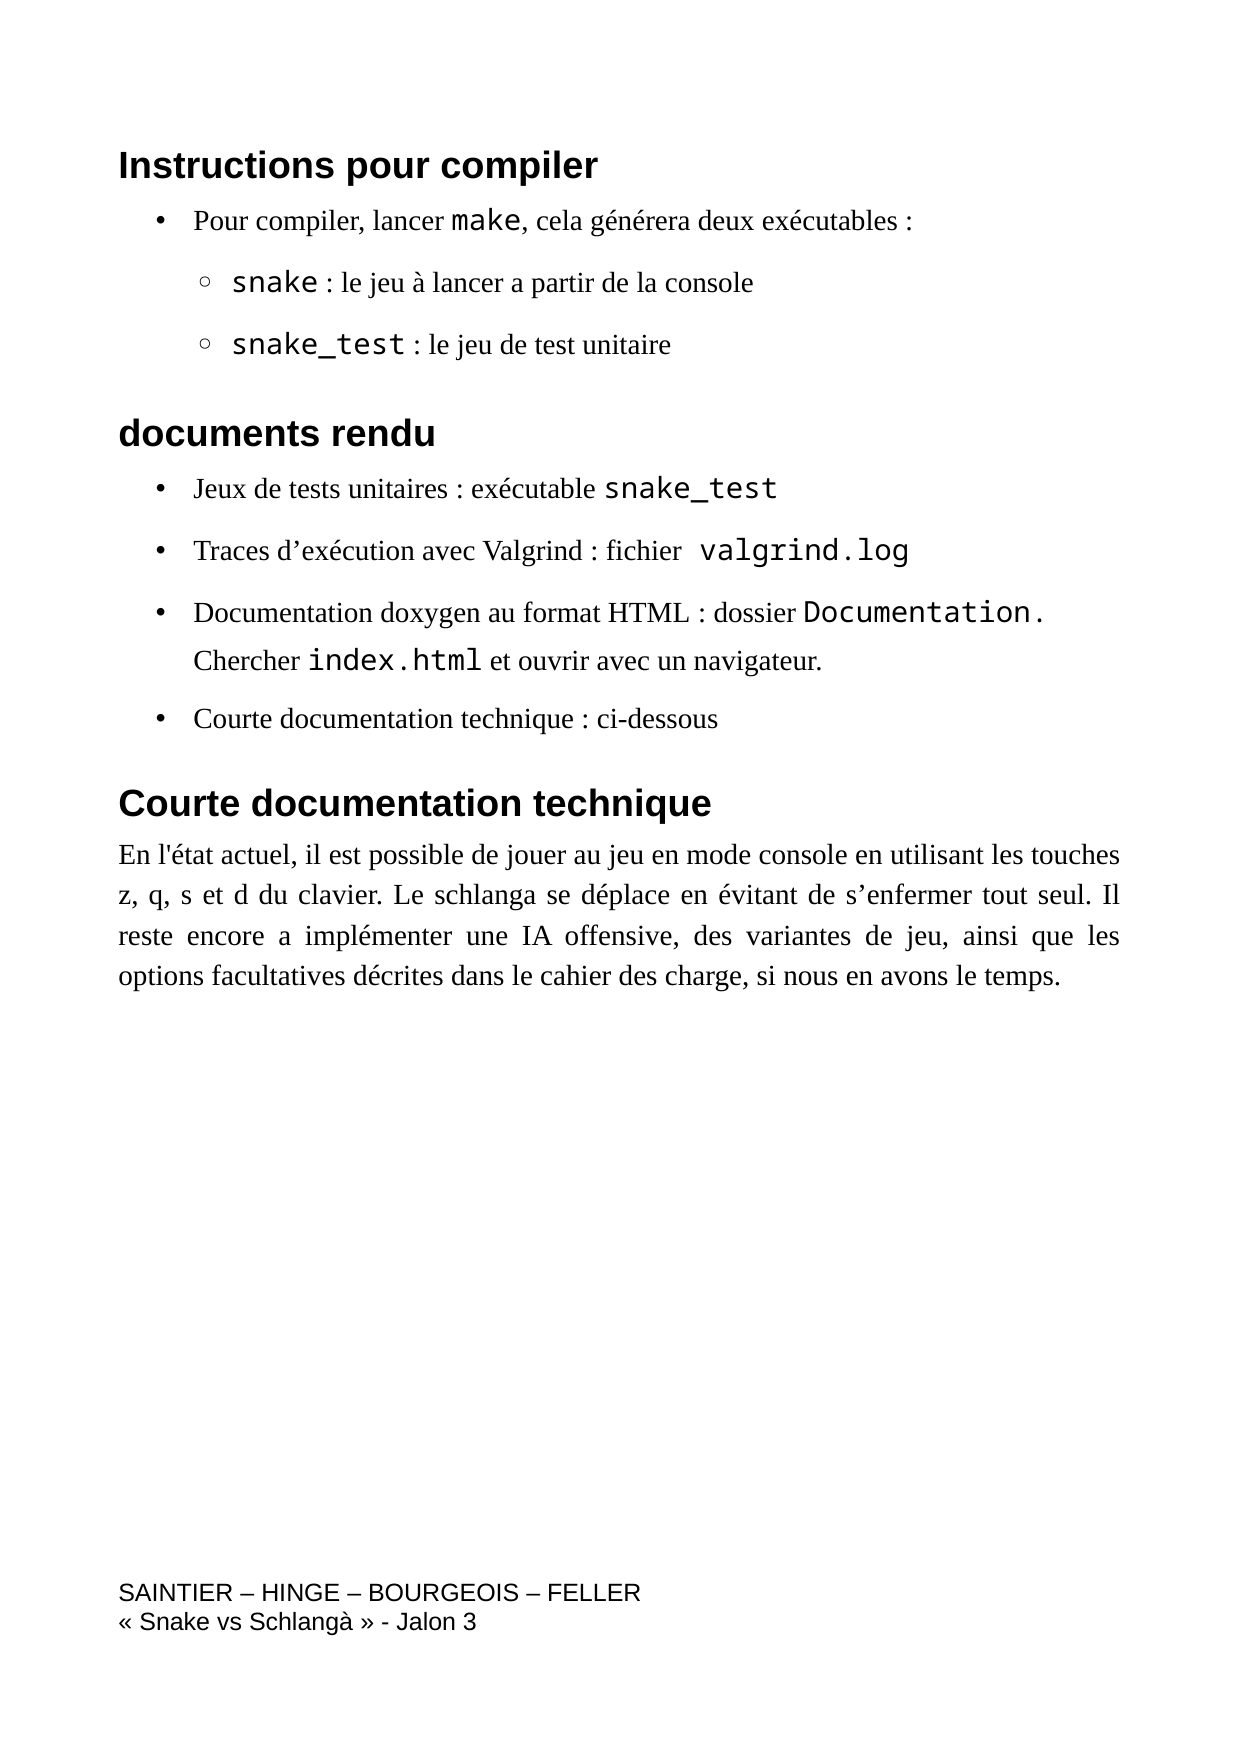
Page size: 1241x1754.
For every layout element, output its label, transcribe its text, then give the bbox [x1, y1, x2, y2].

list Documentation doxygen au format HTML : dossier Documentation. Chercher index.html et ouvrir avec un navigateur. [156, 591, 1122, 679]
list Pour compiler, lancer make, cela générera deux exécutables : [156, 199, 1122, 239]
list snake : le jeu à lancer a partir de la console [193, 261, 1122, 301]
list Traces d’exécution avec Valgrind : fichier valgrind.log [156, 529, 1122, 569]
list Courte documentation technique : ci-dessous [156, 701, 1122, 735]
subtitle documents rendu [118, 411, 1122, 454]
text En l'état actuel, il est possible de jouer au jeu en mode console en utilisant les touches z, q, s et d du clavier. Le schlanga se déplace en évitant de s’enfermer tout seul. Il reste encore a implémenter une IA offensive, des variantes de jeu, ainsi que les options facultatives décrites dans le cahier des charge, si nous en avons le temps. [118, 837, 1122, 991]
subtitle Instructions pour compiler [118, 143, 1122, 187]
subtitle Courte documentation technique [118, 781, 1122, 825]
list Jeux de tests unitaires : exécutable snake_test [156, 467, 1122, 507]
list snake_test : le jeu de test unitaire [193, 324, 1122, 363]
